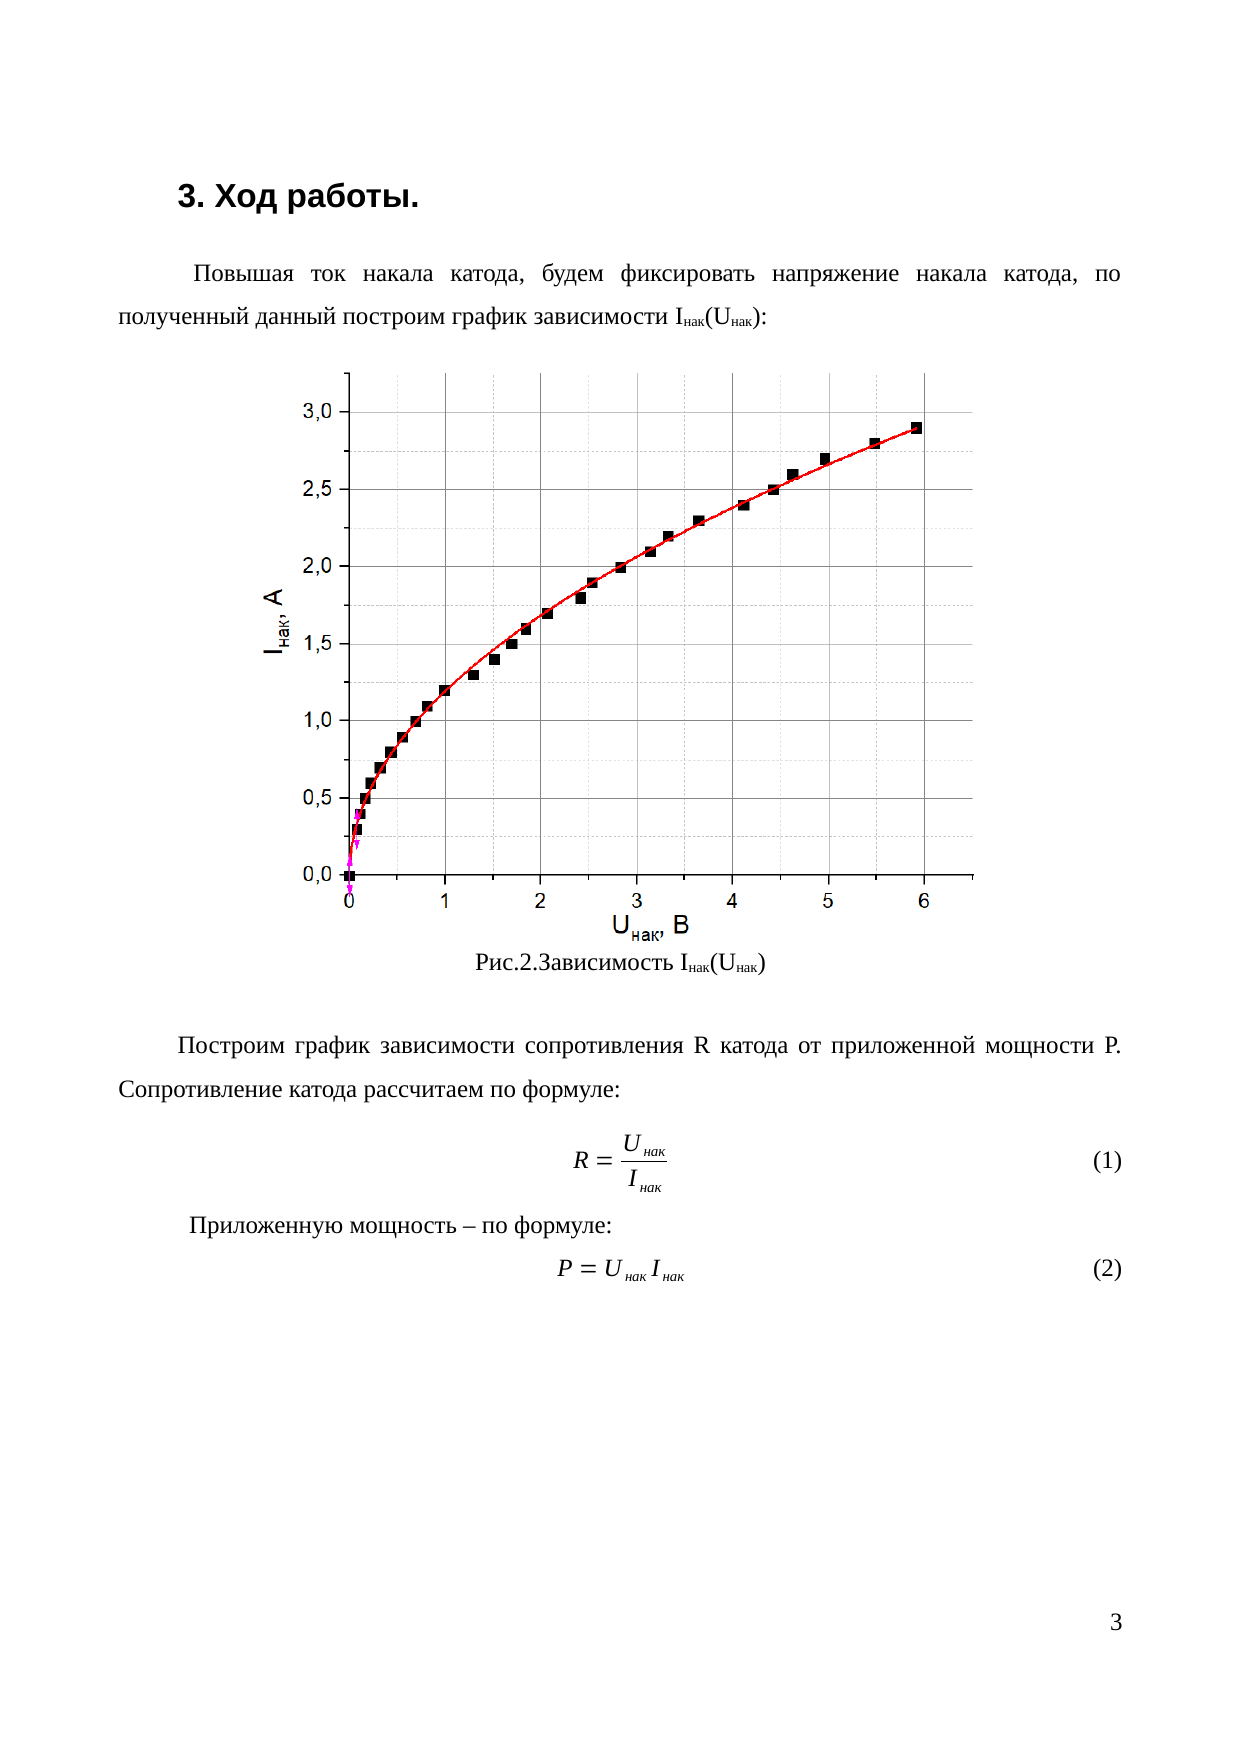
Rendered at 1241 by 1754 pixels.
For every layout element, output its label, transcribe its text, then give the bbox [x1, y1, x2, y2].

subtitle Ход работы. [118, 176, 1122, 215]
text (2) [130, 1253, 1122, 1286]
picture [250, 355, 990, 947]
text Повышая ток накала катода, будем фиксировать напряжение накала катода, по полученный данный построим график зависимости Iнак(Uнак): [118, 258, 1122, 329]
text Приложенную мощность – по формуле: [130, 1210, 1122, 1238]
text Построим график зависимости сопротивления R катода от приложенной мощности P. Сопротивление катода рассчитаем по формуле: [118, 1031, 1122, 1102]
text (1) [130, 1128, 1122, 1195]
text Рис.2.Зависимость Iнак(Uнак) [118, 947, 1122, 976]
